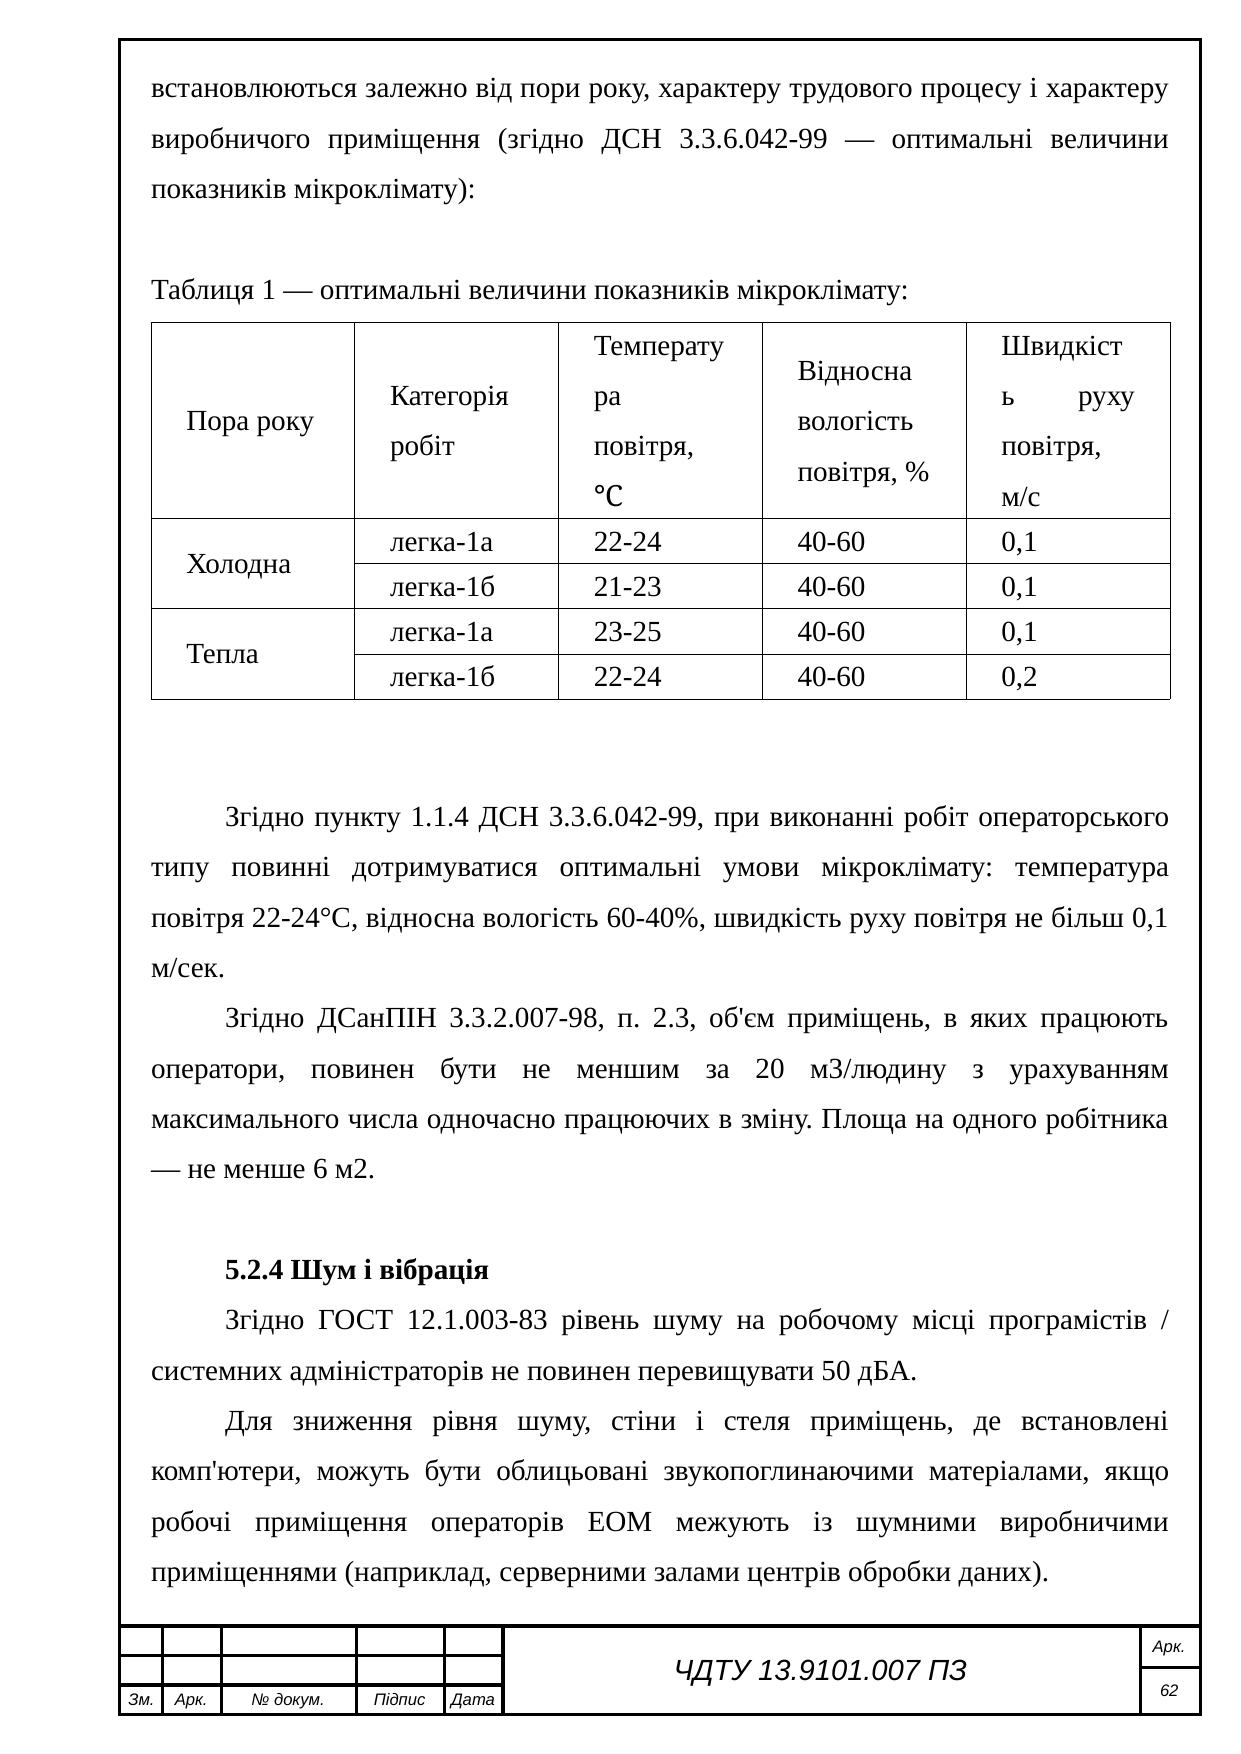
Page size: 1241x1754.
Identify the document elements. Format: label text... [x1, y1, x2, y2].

text Згідно пункту 1.1.4 ДСН 3.3.6.042-99, при виконанні робіт операторського типу повинні дотримуватися оптимальні умови мікроклімату: температура повітря 22-24°C, відносна вологість 60-40%, швидкість руху повітря не більш 0,1 м/сек. [151, 799, 1170, 984]
table_cell легка-1а [355, 519, 558, 563]
table_cell 21-23 [559, 564, 762, 608]
text встановлюються залежно від пори року, характеру трудового процесу і характеру виробничого приміщення (згідно ДСН 3.3.6.042-99 — оптимальні величини показників мікроклімату): [151, 71, 1170, 205]
table_cell 0,1 [967, 609, 1170, 653]
table_cell Холодна [152, 519, 354, 608]
table_header Категорія робіт [355, 323, 558, 518]
table_cell Тепла [152, 609, 354, 698]
table_header Швидкість руху повітря, м/с [967, 323, 1170, 518]
table_cell 22-24 [559, 519, 762, 563]
table_header Відносна вологість повітря, % [763, 323, 966, 518]
table_cell 0,1 [967, 519, 1170, 563]
text Для зниження рівня шуму, стіни і стеля приміщень, де встановлені комп'ютери, можуть бути облицьовані звукопоглинаючими матеріалами, якщо робочі приміщення операторів ЕОМ межують із шумними виробничими приміщеннями (наприклад, серверними залами центрів обробки даних). [151, 1403, 1170, 1587]
table_cell 40-60 [763, 564, 966, 608]
table_cell 22-24 [559, 655, 762, 698]
text 5.2.4 Шум і вібрація [151, 1252, 1170, 1286]
table_cell легка-1а [355, 609, 558, 653]
table_cell 0,2 [967, 655, 1170, 698]
table_cell 40-60 [763, 655, 966, 698]
table_header Температура повітря, ℃ [559, 323, 762, 518]
table_cell легка-1б [355, 564, 558, 608]
table_cell 0,1 [967, 564, 1170, 608]
text Згідно ДСанПІН 3.3.2.007-98, п. 2.3, об'єм приміщень, в яких працюють оператори, повинен бути не меншим за 20 м3/людину з урахуванням максимального числа одночасно працюючих в зміну. Площа на одного робітника — не менше 6 м2. [151, 1001, 1170, 1185]
table_cell 23-25 [559, 609, 762, 653]
table_cell легка-1б [355, 655, 558, 698]
text Таблиця 1 — оптимальні величини показників мікроклімату: [151, 272, 1170, 305]
text Згідно ГОСТ 12.1.003-83 рівень шуму на робочому місці програмістів / системних адміністраторів не повинен перевищувати 50 дБА. [151, 1302, 1170, 1386]
table_header Пора року [152, 323, 354, 518]
table_cell 40-60 [763, 519, 966, 563]
table_cell 40-60 [763, 609, 966, 653]
